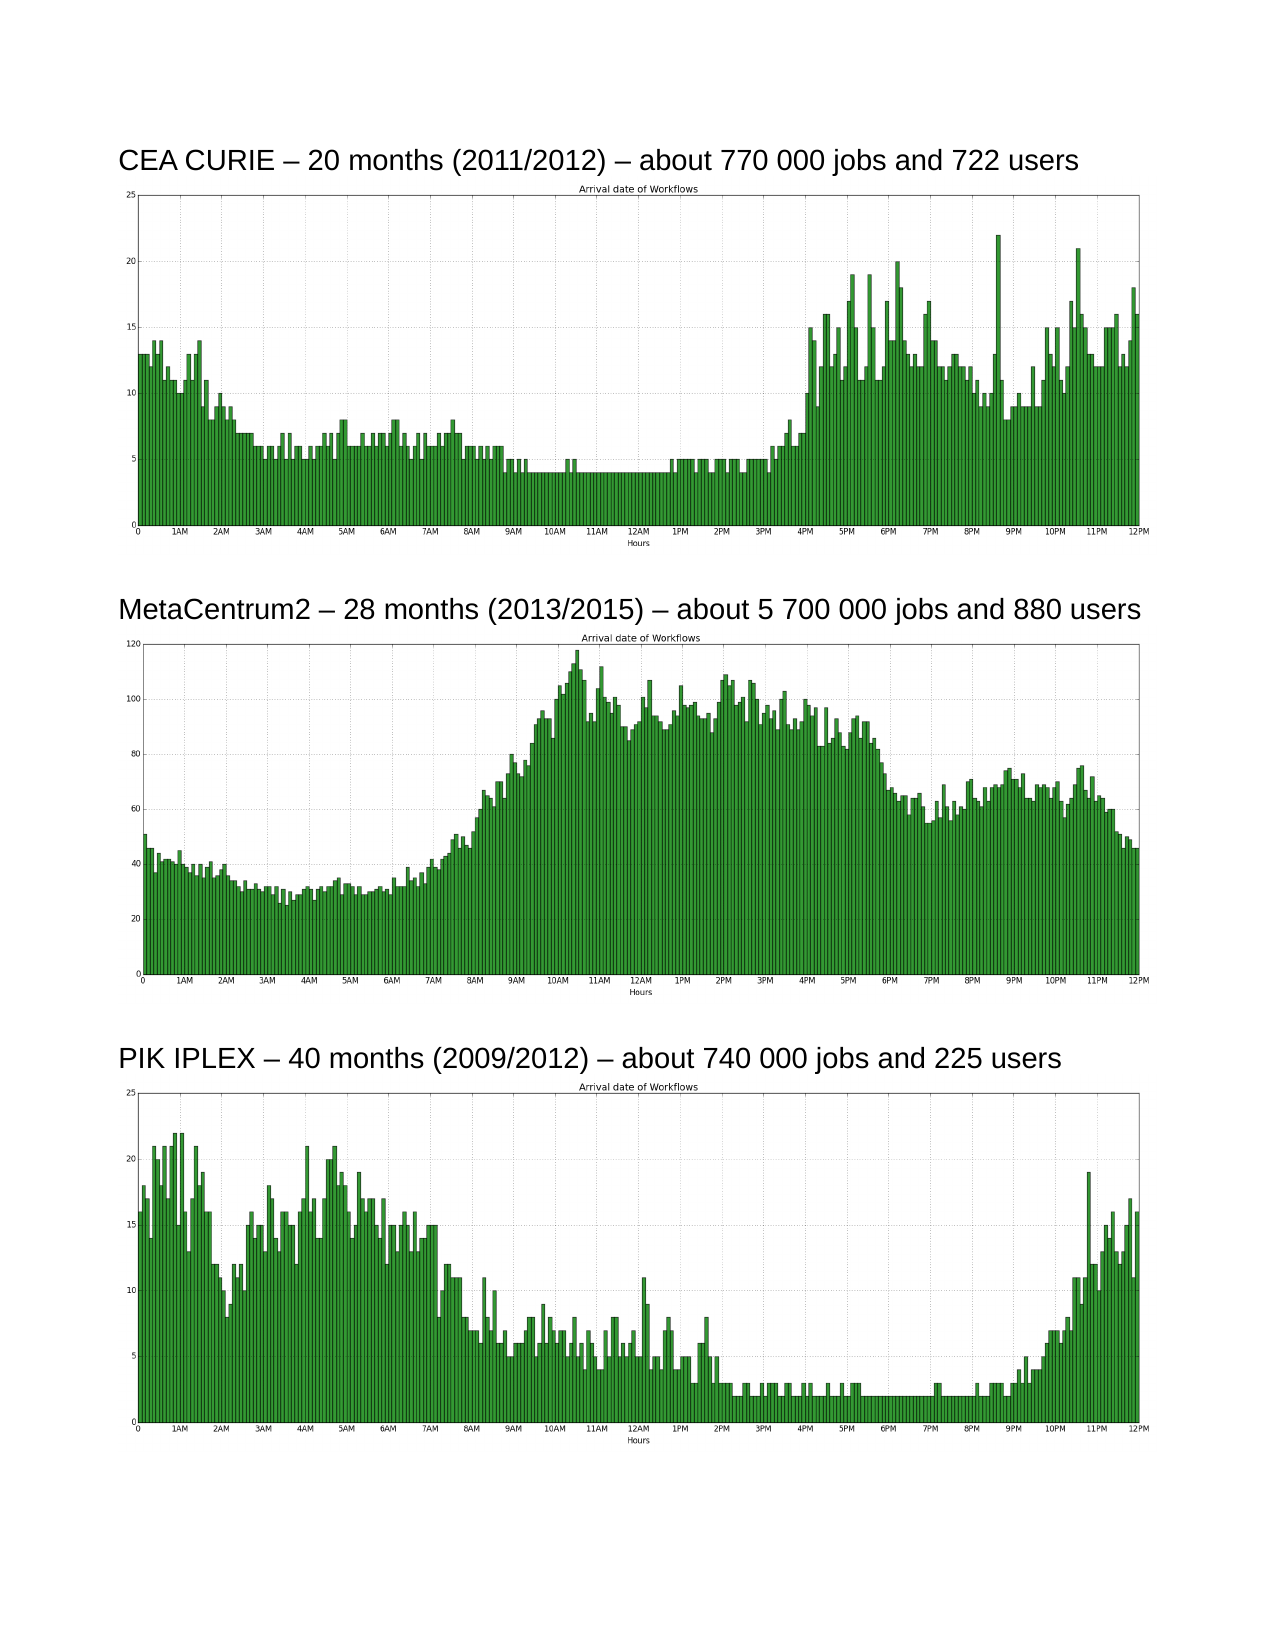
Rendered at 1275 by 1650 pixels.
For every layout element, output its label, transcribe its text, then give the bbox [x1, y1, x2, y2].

picture [118, 176, 1157, 555]
subtitle CEA CURIE – 20 months (2011/2012) – about 770 000 jobs and 722 users [118, 143, 1157, 176]
picture [118, 625, 1157, 1004]
picture [118, 1074, 1157, 1452]
subtitle MetaCentrum2 – 28 months (2013/2015) – about 5 700 000 jobs and 880 users [118, 592, 1157, 625]
subtitle PIK IPLEX – 40 months (2009/2012) – about 740 000 jobs and 225 users [118, 1041, 1157, 1074]
